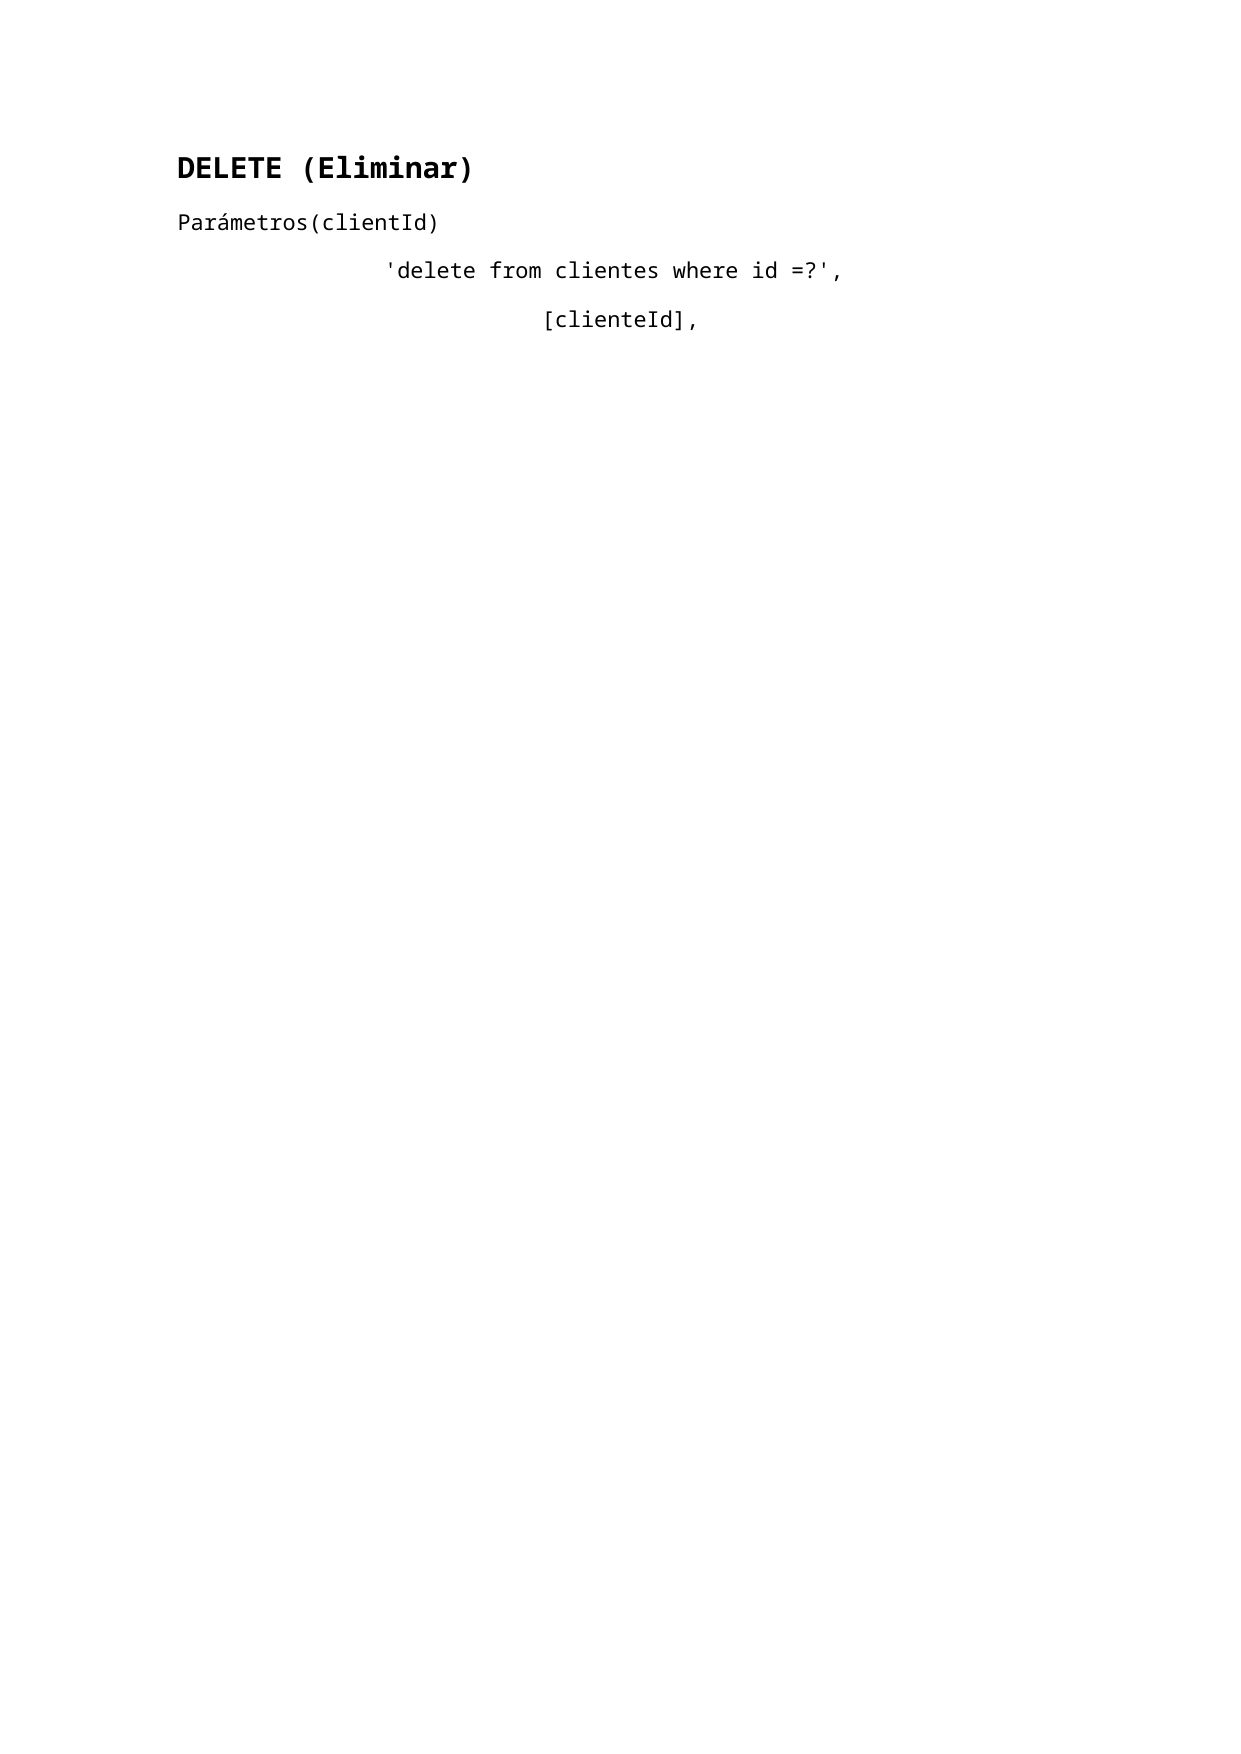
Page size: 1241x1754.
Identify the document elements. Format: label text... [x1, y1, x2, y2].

text DELETE (Eliminar) [177, 148, 1063, 187]
text Parámetros(clientId) [177, 207, 1063, 236]
text 'delete from clientes where id =?', [177, 255, 1063, 285]
text [clienteId], [177, 304, 1063, 333]
